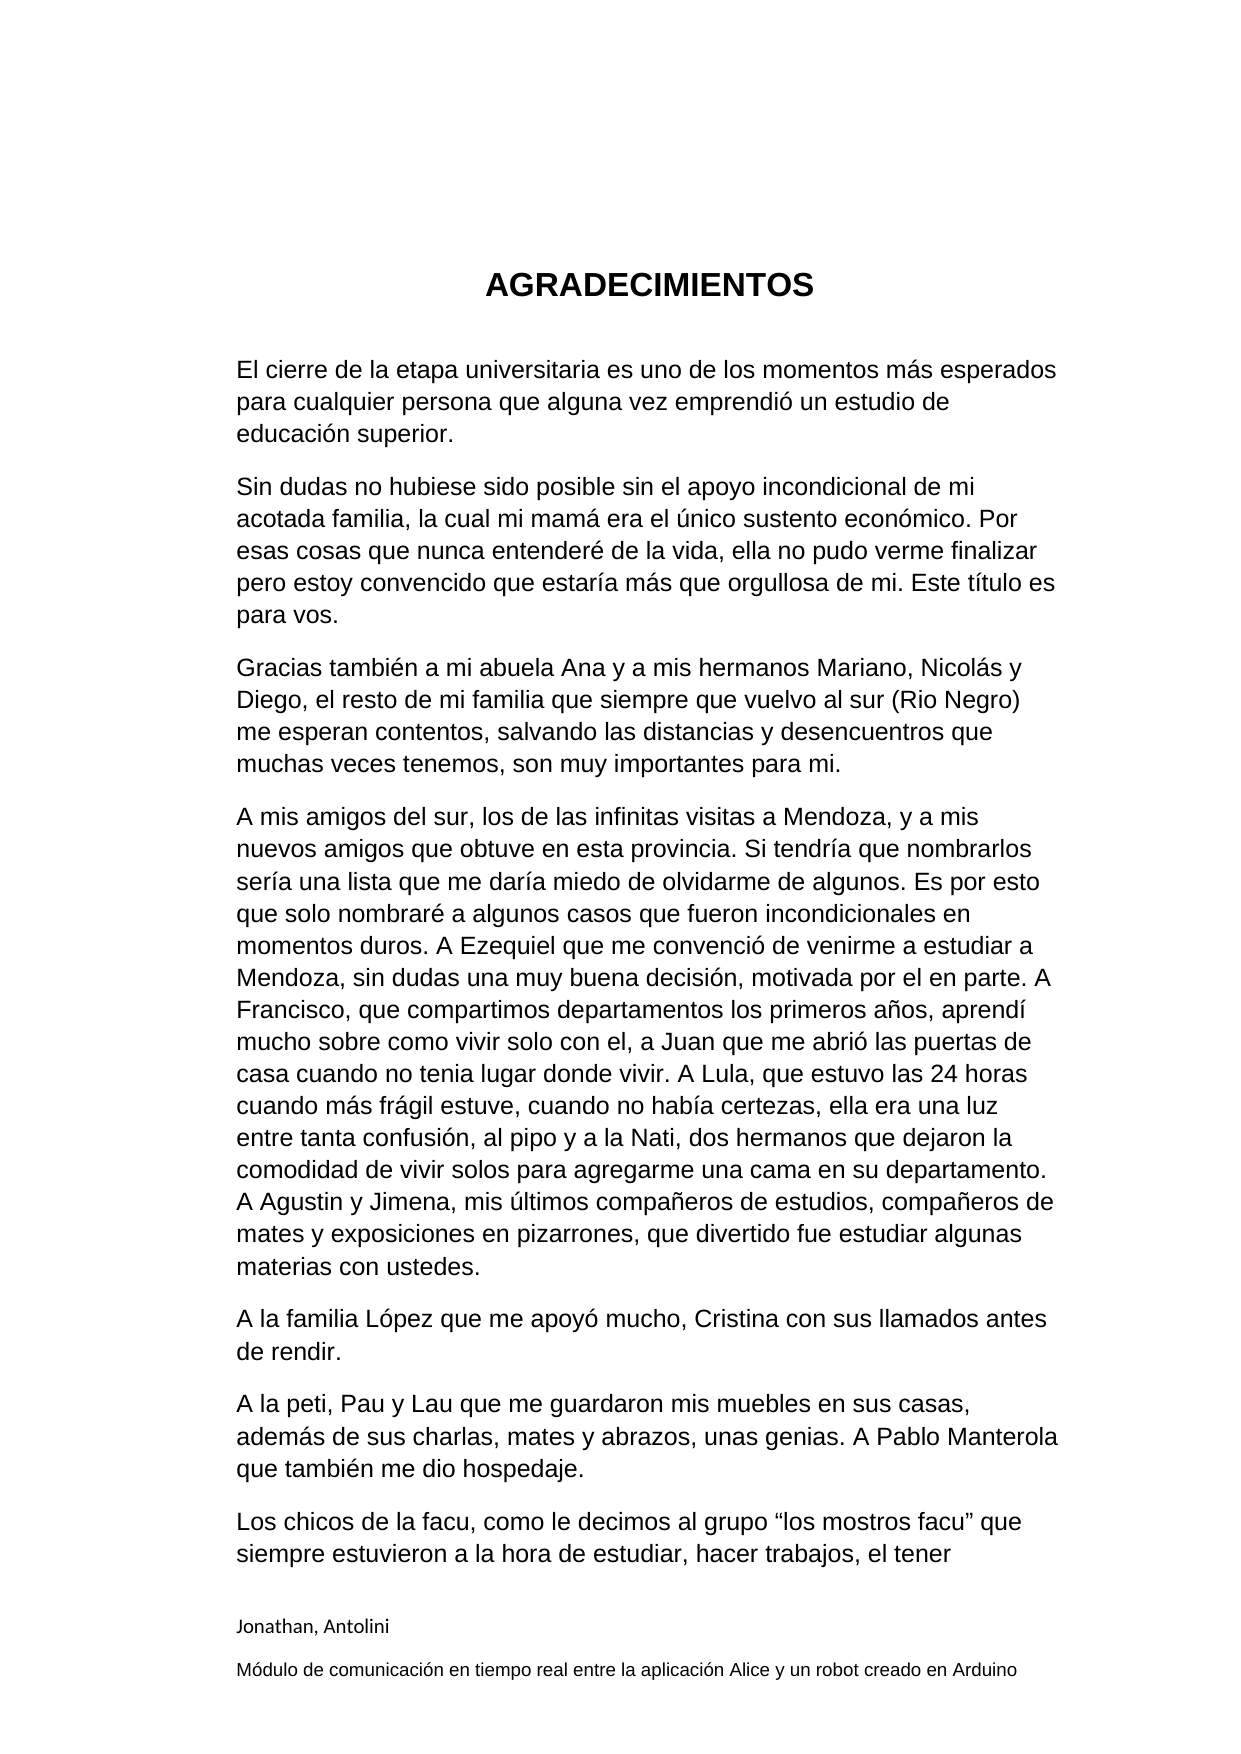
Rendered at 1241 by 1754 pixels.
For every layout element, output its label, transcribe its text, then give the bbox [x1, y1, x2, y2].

text A la peti, Pau y Lau que me guardaron mis muebles en sus casas, además de sus charlas, mates y abrazos, unas genias. A Pablo Manterola que también me dio hospedaje. [236, 1390, 1063, 1482]
subtitle AGRADECIMIENTOS [236, 266, 1063, 303]
text Sin dudas no hubiese sido posible sin el apoyo incondicional de mi acotada familia, la cual mi mamá era el único sustento económico. Por esas cosas que nunca entenderé de la vida, ella no pudo verme finalizar pero estoy convencido que estaría más que orgullosa de mi. Este título es para vos. [236, 473, 1063, 629]
text Gracias también a mi abuela Ana y a mis hermanos Mariano, Nicolás y Diego, el resto de mi familia que siempre que vuelvo al sur (Rio Negro) me esperan contentos, salvando las distancias y desencuentros que muchas veces tenemos, son muy importantes para mi. [236, 654, 1063, 778]
text Los chicos de la facu, como le decimos al grupo “los mostros facu” que siempre estuvieron a la hora de estudiar, hacer trabajos, el tener [236, 1507, 1063, 1567]
text A la familia López que me apoyó mucho, Cristina con sus llamados antes de rendir. [236, 1305, 1063, 1365]
text El cierre de la etapa universitaria es uno de los momentos más esperados para cualquier persona que alguna vez emprendió un estudio de educación superior. [236, 356, 1063, 448]
text A mis amigos del sur, los de las infinitas visitas a Mendoza, y a mis nuevos amigos que obtuve en esta provincia. Si tendría que nombrarlos sería una lista que me daría miedo de olvidarme de algunos. Es por esto que solo nombraré a algunos casos que fueron incondicionales en momentos duros. A Ezequiel que me convenció de venirme a estudiar a Mendoza, sin dudas una muy buena decisión, motivada por el en parte. A Francisco, que compartimos departamentos los primeros años, aprendí mucho sobre como vivir solo con el, a Juan que me abrió las puertas de casa cuando no tenia lugar donde vivir. A Lula, que estuvo las 24 horas cuando más frágil estuve, cuando no había certezas, ella era una luz entre tanta confusión, al pipo y a la Nati, dos hermanos que dejaron la comodidad de vivir solos para agregarme una cama en su departamento. A Agustin y Jimena, mis últimos compañeros de estudios, compañeros de mates y exposiciones en pizarrones, que divertido fue estudiar algunas materias con ustedes. [236, 803, 1063, 1280]
